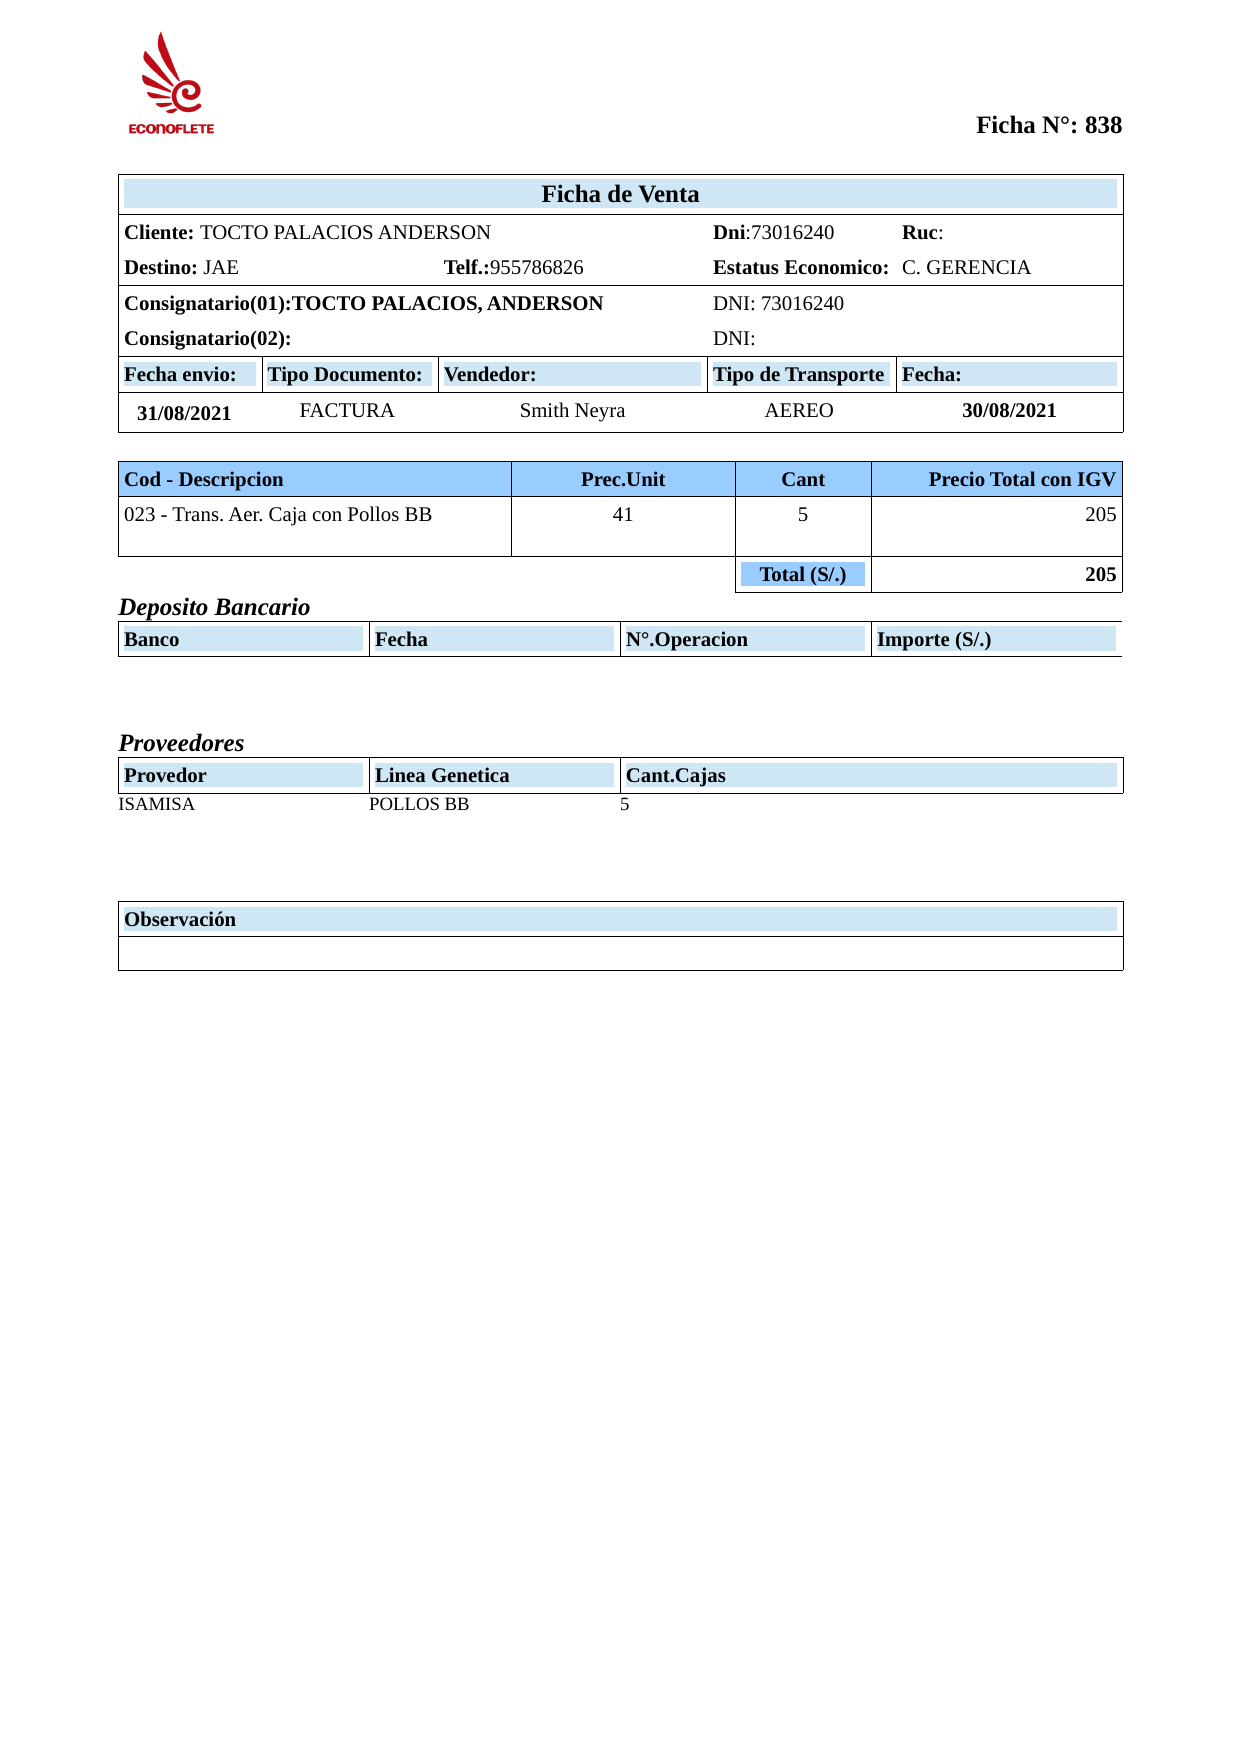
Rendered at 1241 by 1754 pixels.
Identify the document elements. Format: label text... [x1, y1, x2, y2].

table_cell Dni:73016240 [707, 215, 896, 249]
table_cell [369, 815, 620, 836]
table_cell Telf.:955786826 [438, 249, 707, 285]
table_cell [118, 557, 511, 592]
table_header Observación [119, 902, 1123, 936]
table_cell [620, 858, 1123, 879]
table_cell Smith Neyra [438, 393, 707, 432]
table_cell [118, 879, 369, 901]
table_cell [871, 705, 1122, 728]
table_cell Destino: JAE [119, 249, 438, 285]
table_cell [620, 836, 1123, 858]
table_cell Tipo Documento: [263, 357, 438, 392]
table_cell [369, 858, 620, 879]
table_cell [620, 815, 1123, 836]
table_cell Fecha: [897, 357, 1123, 392]
table_cell 023 - Trans. Aer. Caja con Pollos BB [119, 497, 511, 556]
table_cell FACTURA [262, 393, 438, 432]
table_cell Vendedor: [439, 357, 707, 392]
table_cell [511, 557, 735, 592]
table_cell [118, 858, 369, 879]
table_header Prec.Unit [512, 462, 735, 496]
table_cell [119, 937, 1123, 969]
table_cell Estatus Economico: [707, 249, 896, 285]
table_cell [620, 705, 871, 728]
table_cell Fecha envio: [119, 357, 262, 392]
table_cell AEREO [707, 393, 896, 432]
table_header Fecha [370, 622, 620, 656]
text Deposito Bancario [118, 592, 1122, 621]
table_cell [369, 705, 620, 728]
table_header Linea Genetica [370, 758, 620, 793]
table_cell [620, 657, 871, 680]
table_cell 41 [512, 497, 735, 556]
picture [118, 31, 225, 134]
table_cell [871, 680, 1122, 704]
table_header Cant [736, 462, 871, 496]
table_header Banco [119, 622, 369, 656]
table_cell [118, 815, 369, 836]
table_header Provedor [119, 758, 369, 793]
table_cell Consignatario(02): [119, 321, 707, 356]
table_cell [118, 836, 369, 858]
table_cell [620, 879, 1123, 901]
table_cell [620, 680, 871, 704]
table_cell 205 [872, 557, 1122, 592]
table_cell [369, 836, 620, 858]
table_cell Cliente: TOCTO PALACIOS ANDERSON [119, 215, 707, 249]
table_cell Tipo de Transporte [708, 357, 896, 392]
table_cell DNI: [707, 321, 1123, 356]
table_header N°.Operacion [621, 622, 871, 656]
table_cell 205 [872, 497, 1122, 556]
table_cell Total (S/.) [736, 557, 871, 592]
table_cell 30/08/2021 [896, 393, 1123, 432]
table_cell C. GERENCIA [896, 249, 1123, 285]
table_header Cod - Descripcion [119, 462, 511, 496]
table_cell POLLOS BB [369, 794, 620, 814]
table_cell Ruc: [896, 215, 1123, 249]
table_header Importe (S/.) [872, 622, 1122, 656]
table_cell [118, 680, 369, 704]
table_cell [369, 879, 620, 901]
table_header Cant.Cajas [621, 758, 1123, 793]
table_header Precio Total con IGV [872, 462, 1122, 496]
table_cell Consignatario(01):TOCTO PALACIOS, ANDERSON [119, 286, 707, 321]
table_cell [369, 680, 620, 704]
table_cell [118, 705, 369, 728]
table_cell ISAMISA [118, 794, 369, 814]
table_cell [118, 657, 369, 680]
table_cell [871, 657, 1122, 680]
table_cell [369, 657, 620, 680]
table_header Ficha de Venta [119, 175, 1123, 214]
table_cell 31/08/2021 [119, 393, 262, 432]
text Proveedores [118, 728, 1122, 757]
table_cell 5 [736, 497, 871, 556]
table_cell 5 [620, 794, 1123, 814]
table_cell DNI: 73016240 [707, 286, 1123, 321]
